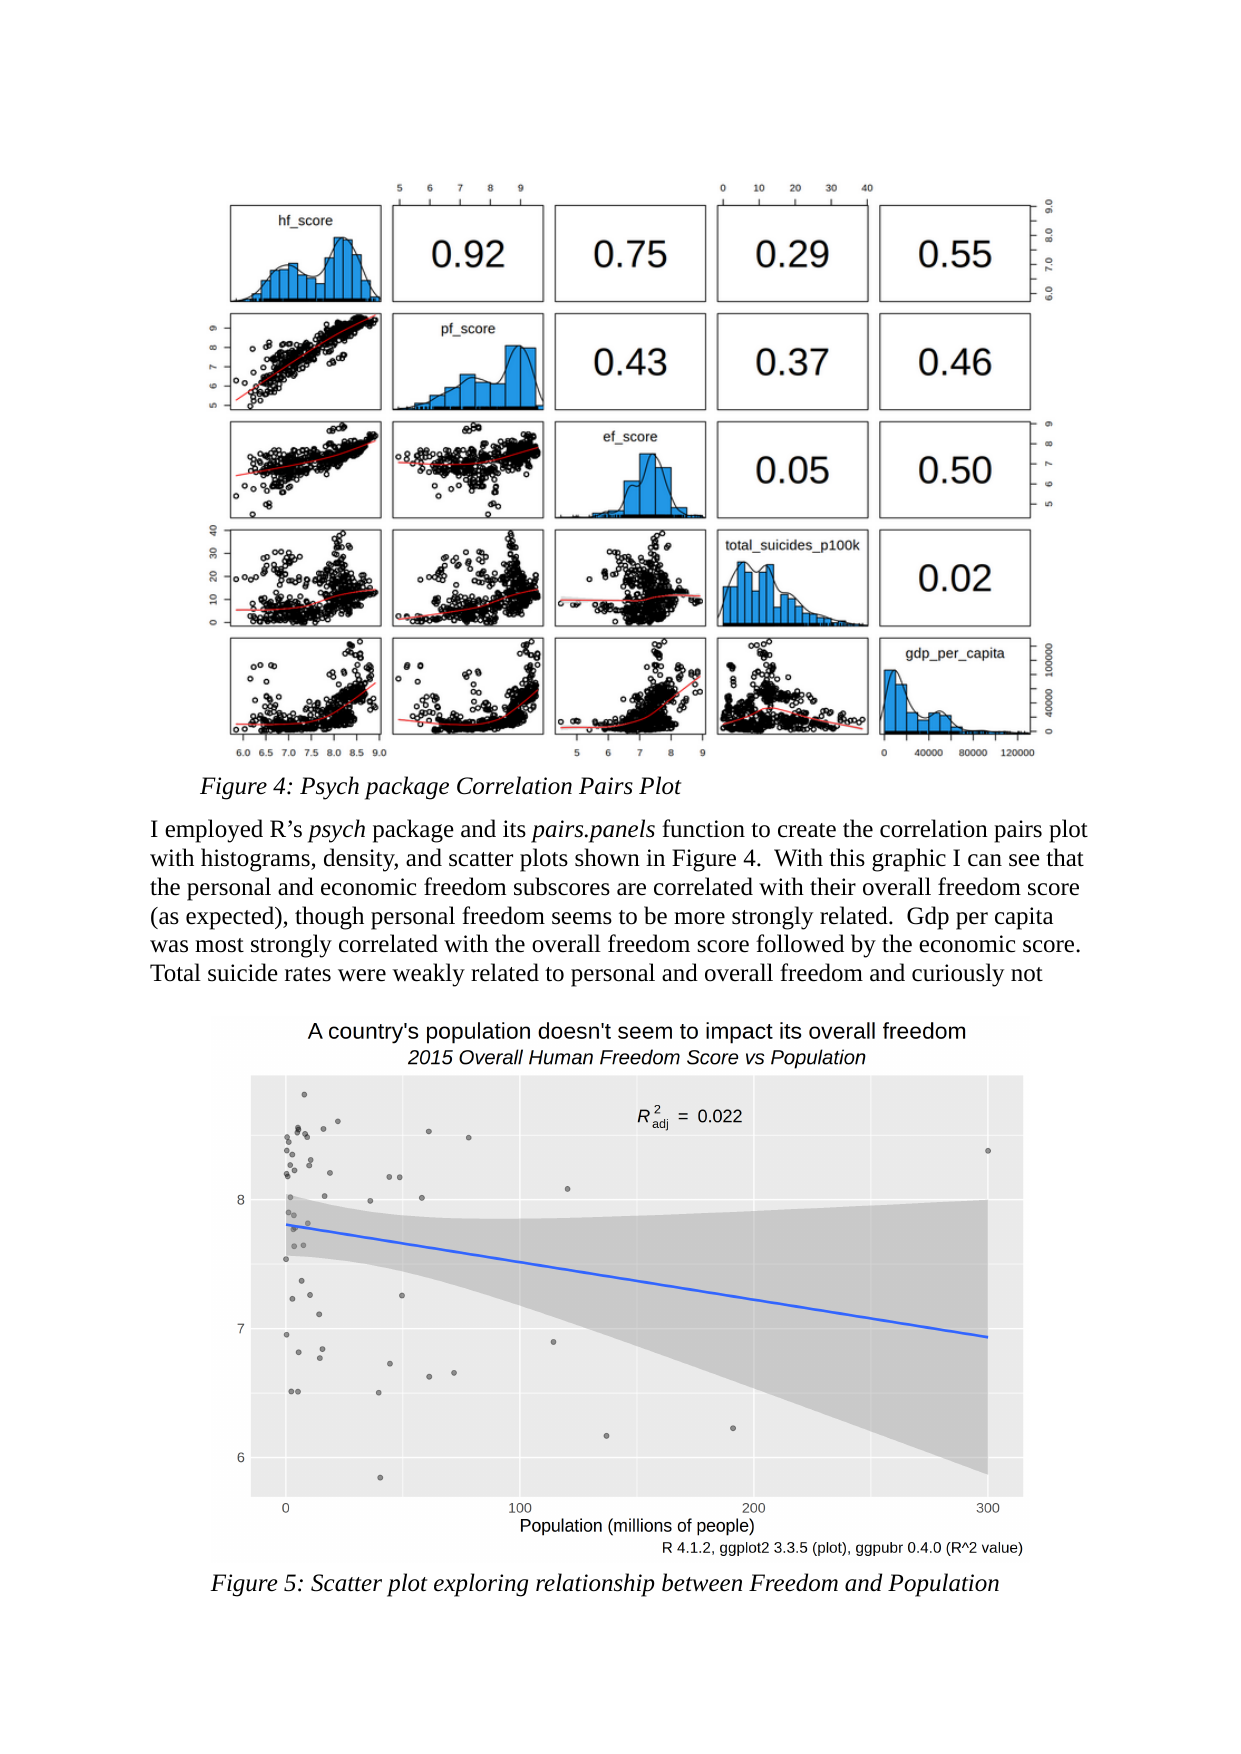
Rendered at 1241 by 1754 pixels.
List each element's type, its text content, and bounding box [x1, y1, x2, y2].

picture [199, 176, 1062, 766]
text I employed R’s psych package and its pairs.panels function to create the correlation pairs plot with histograms, density, and scatter plots shown in Figure 4. With this graphic I can see that the personal and economic freedom subscores are correlated with their overall freedom score (as expected), though personal freedom seems to be more strongly related. Gdp per capita was most strongly correlated with the overall freedom score followed by the economic score. Total suicide rates were weakly related to personal and overall freedom and curiously not [150, 150, 1091, 987]
text Figure 5: Scatter plot exploring relationship between Freedom and Population [211, 1563, 1030, 1597]
text Figure 4: Psych package Correlation Pairs Plot [200, 766, 1061, 799]
picture [210, 1016, 1030, 1563]
